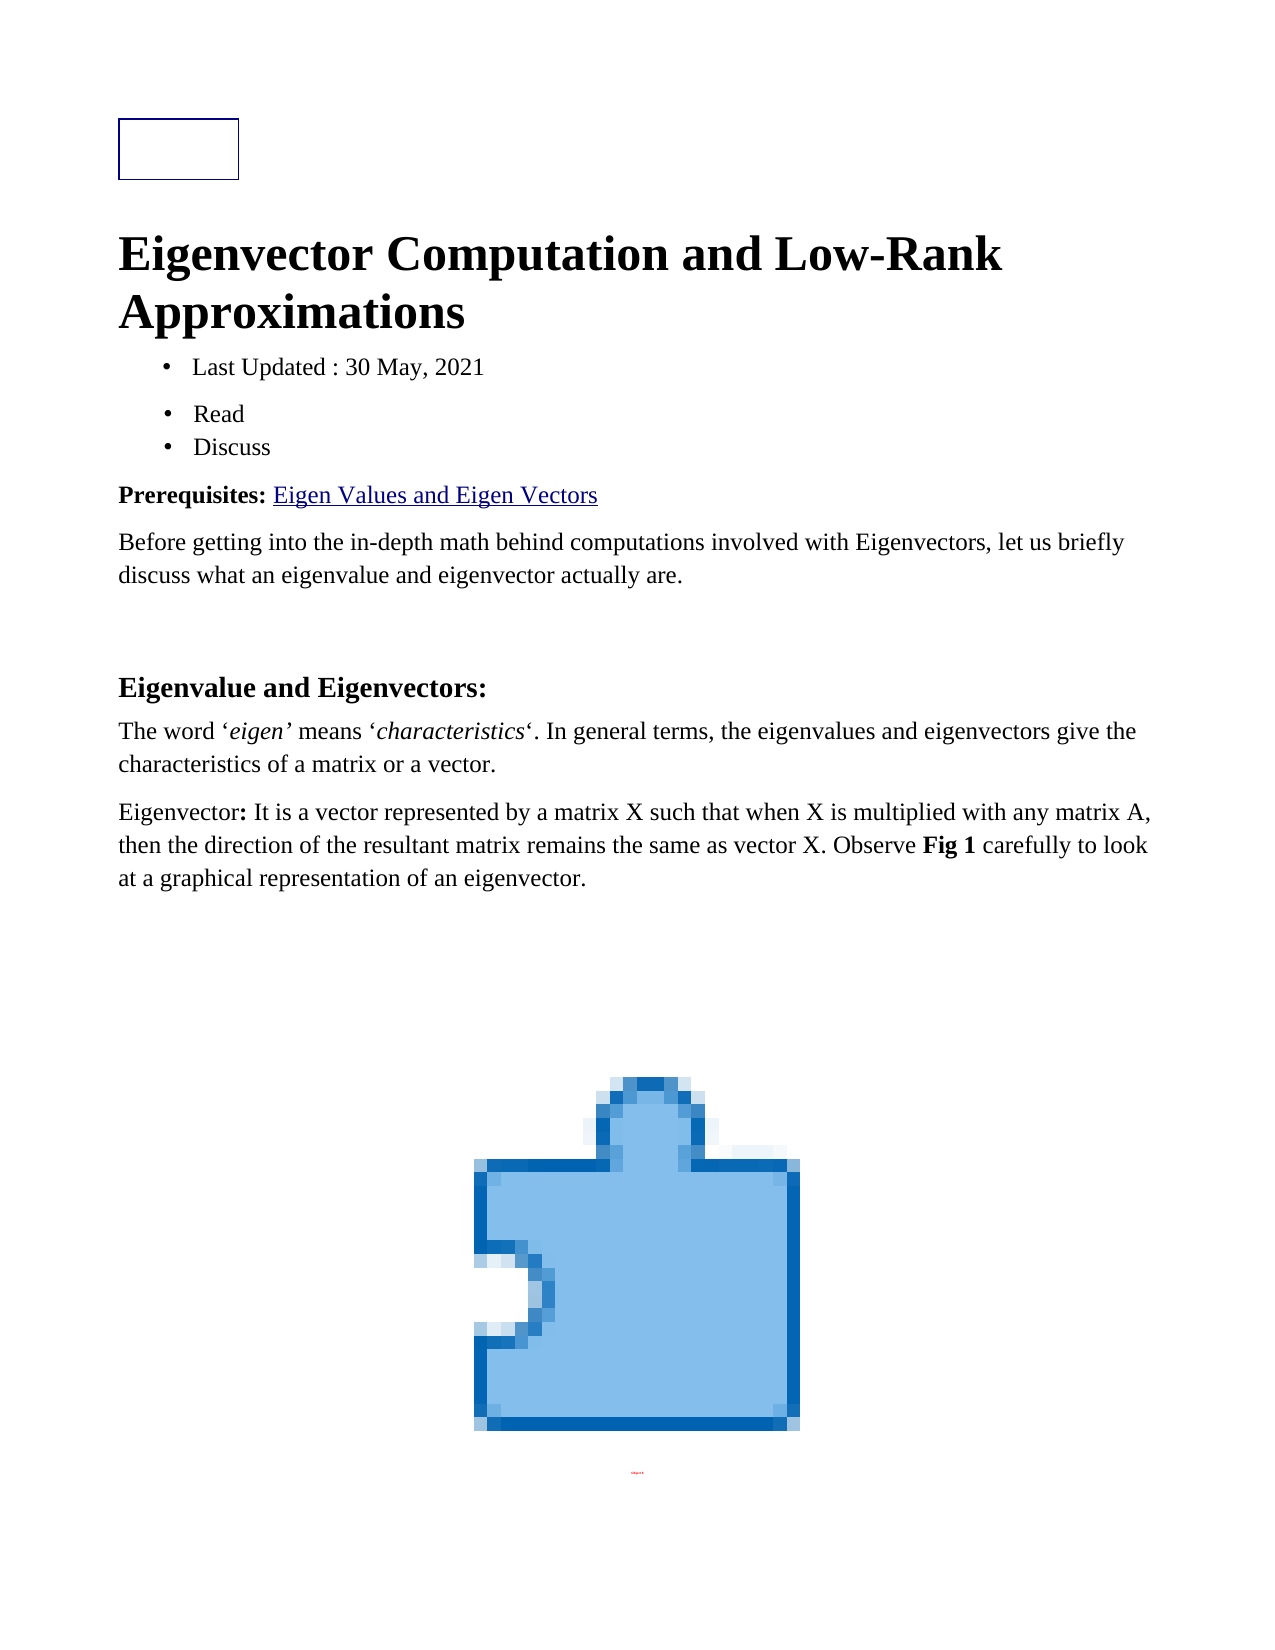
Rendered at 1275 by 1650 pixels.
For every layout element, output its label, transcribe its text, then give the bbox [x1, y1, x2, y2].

text Prerequisites: Eigen Values and Eigen Vectors [118, 480, 1157, 508]
text The word ‘eigen’ means ‘characteristics‘. In general terms, the eigenvalues and eigenvectors give the characteristics of a matrix or a vector. [118, 716, 1157, 778]
list Discuss [164, 432, 1157, 461]
text Eigenvector: It is a vector represented by a matrix X such that when X is multiplied with any matrix A, then the direction of the resultant matrix remains the same as vector X. Observe Fig 1 carefully to look at a graphical representation of an eigenvector. [118, 797, 1157, 892]
list Last Updated : 30 May, 2021 [162, 352, 1157, 380]
subtitle Eigenvector Computation and Low-Rank Approximations [118, 224, 1157, 339]
text Before getting into the in-depth math behind computations involved with Eigenvectors, let us briefly discuss what an eigenvalue and eigenvector actually are. [118, 527, 1157, 589]
subtitle Eigenvalue and Eigenvectors: [118, 670, 1157, 704]
list Read [164, 399, 1157, 428]
